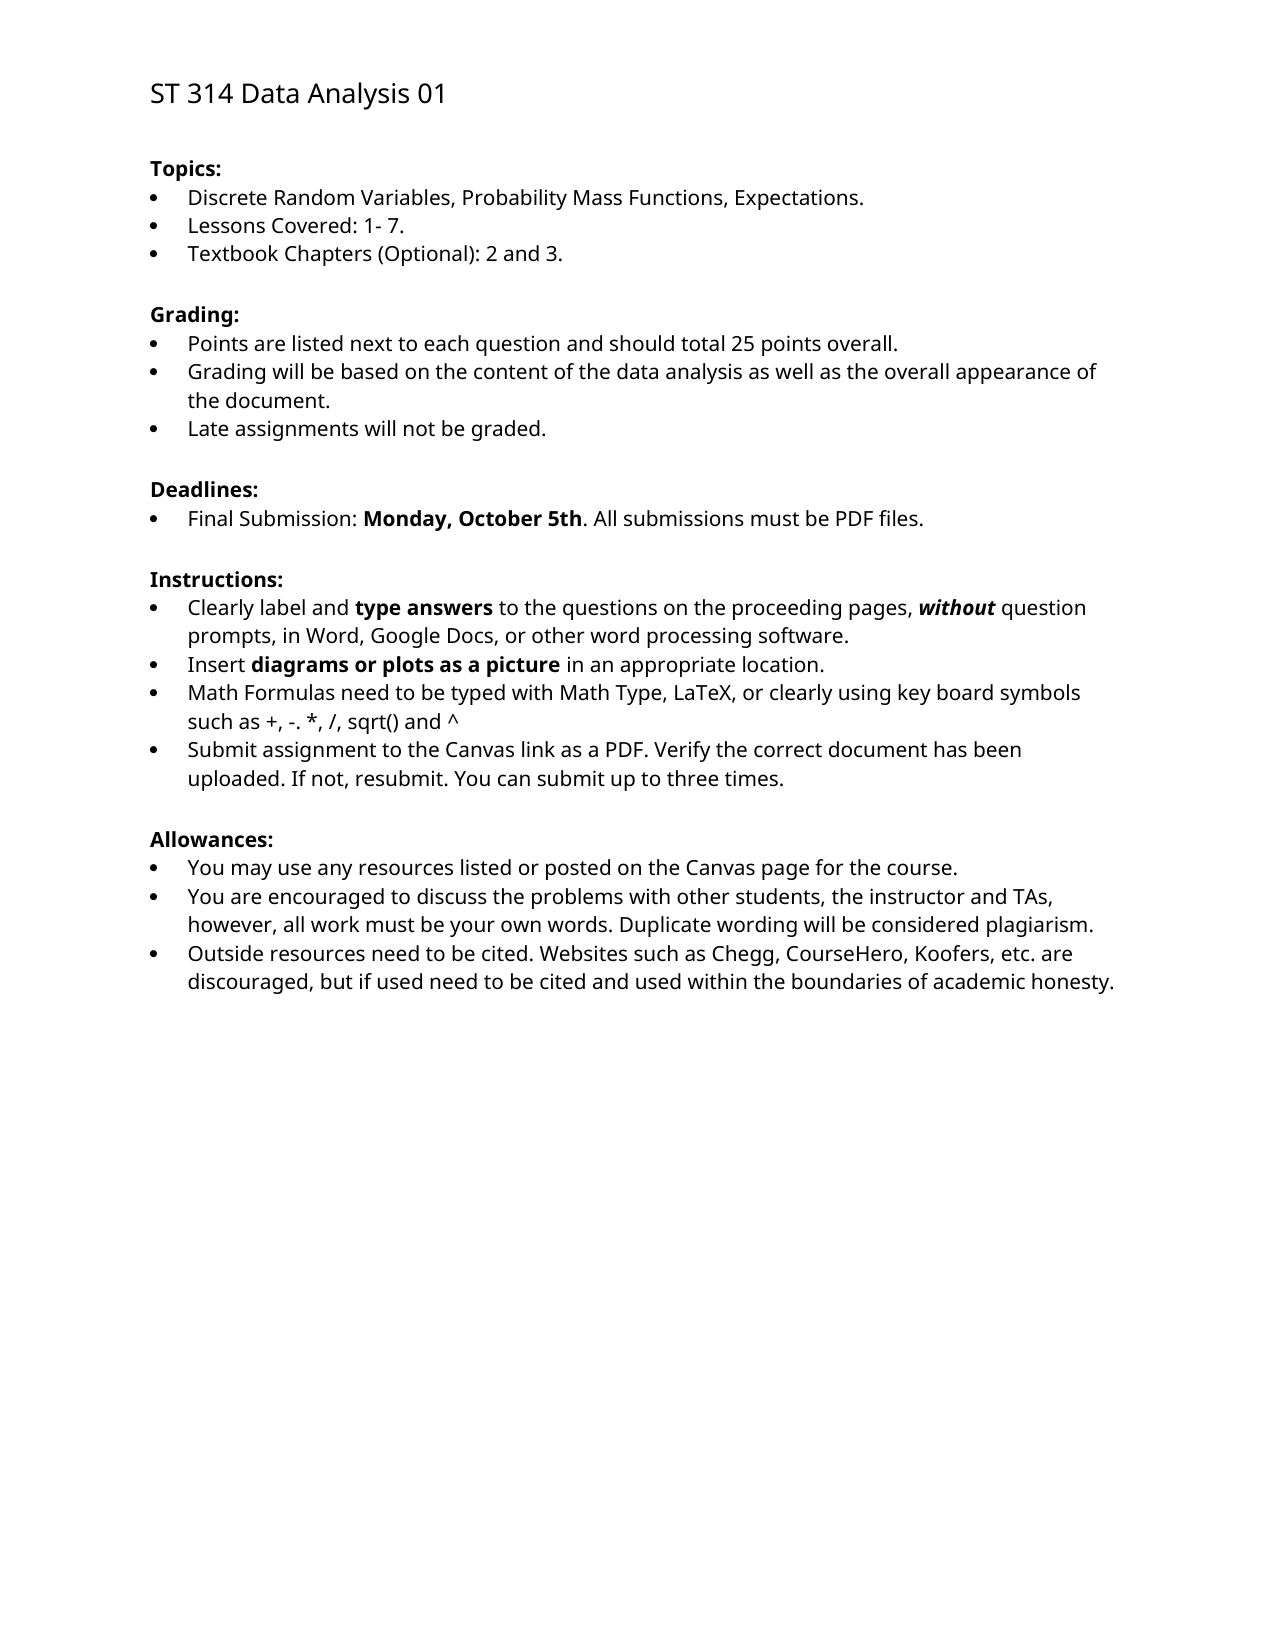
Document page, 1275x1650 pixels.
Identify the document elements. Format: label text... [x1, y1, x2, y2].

subtitle Grading: [150, 301, 1125, 329]
list Textbook Chapters (Optional): 2 and 3. [150, 239, 1125, 268]
list Clearly label and type answers to the questions on the proceeding pages, without question prompts, in Word, Google Docs, or other word processing software. [150, 593, 1125, 650]
subtitle Deadlines: [150, 475, 1125, 504]
list Outside resources need to be cited. Websites such as Chegg, CourseHero, Koofers, etc. are discouraged, but if used need to be cited and used within the boundaries of academic honesty. [150, 939, 1125, 996]
list Final Submission: Monday, October 5th. All submissions must be PDF files. [150, 504, 1125, 532]
list Math Formulas need to be typed with Math Type, LaTeX, or clearly using key board symbols such as +, -. *, /, sqrt() and ^ [150, 678, 1125, 735]
subtitle Instructions: [150, 565, 1125, 593]
subtitle Allowances: [150, 825, 1125, 853]
list You may use any resources listed or posted on the Canvas page for the course. [150, 853, 1125, 882]
list Late assignments will not be graded. [150, 414, 1125, 443]
list Insert diagrams or plots as a picture in an appropriate location. [150, 650, 1125, 678]
subtitle Topics: [150, 154, 1125, 183]
list Points are listed next to each question and should total 25 points overall. [150, 329, 1125, 357]
list Lessons Covered: 1- 7. [150, 211, 1125, 239]
list You are encouraged to discuss the problems with other students, the instructor and TAs, however, all work must be your own words. Duplicate wording will be considered plagiarism. [150, 882, 1125, 939]
list Submit assignment to the Canvas link as a PDF. Verify the correct document has been uploaded. If not, resubmit. You can submit up to three times. [150, 735, 1125, 792]
list Grading will be based on the content of the data analysis as well as the overall appearance of the document. [150, 357, 1125, 414]
list Discrete Random Variables, Probability Mass Functions, Expectations. [150, 183, 1125, 211]
